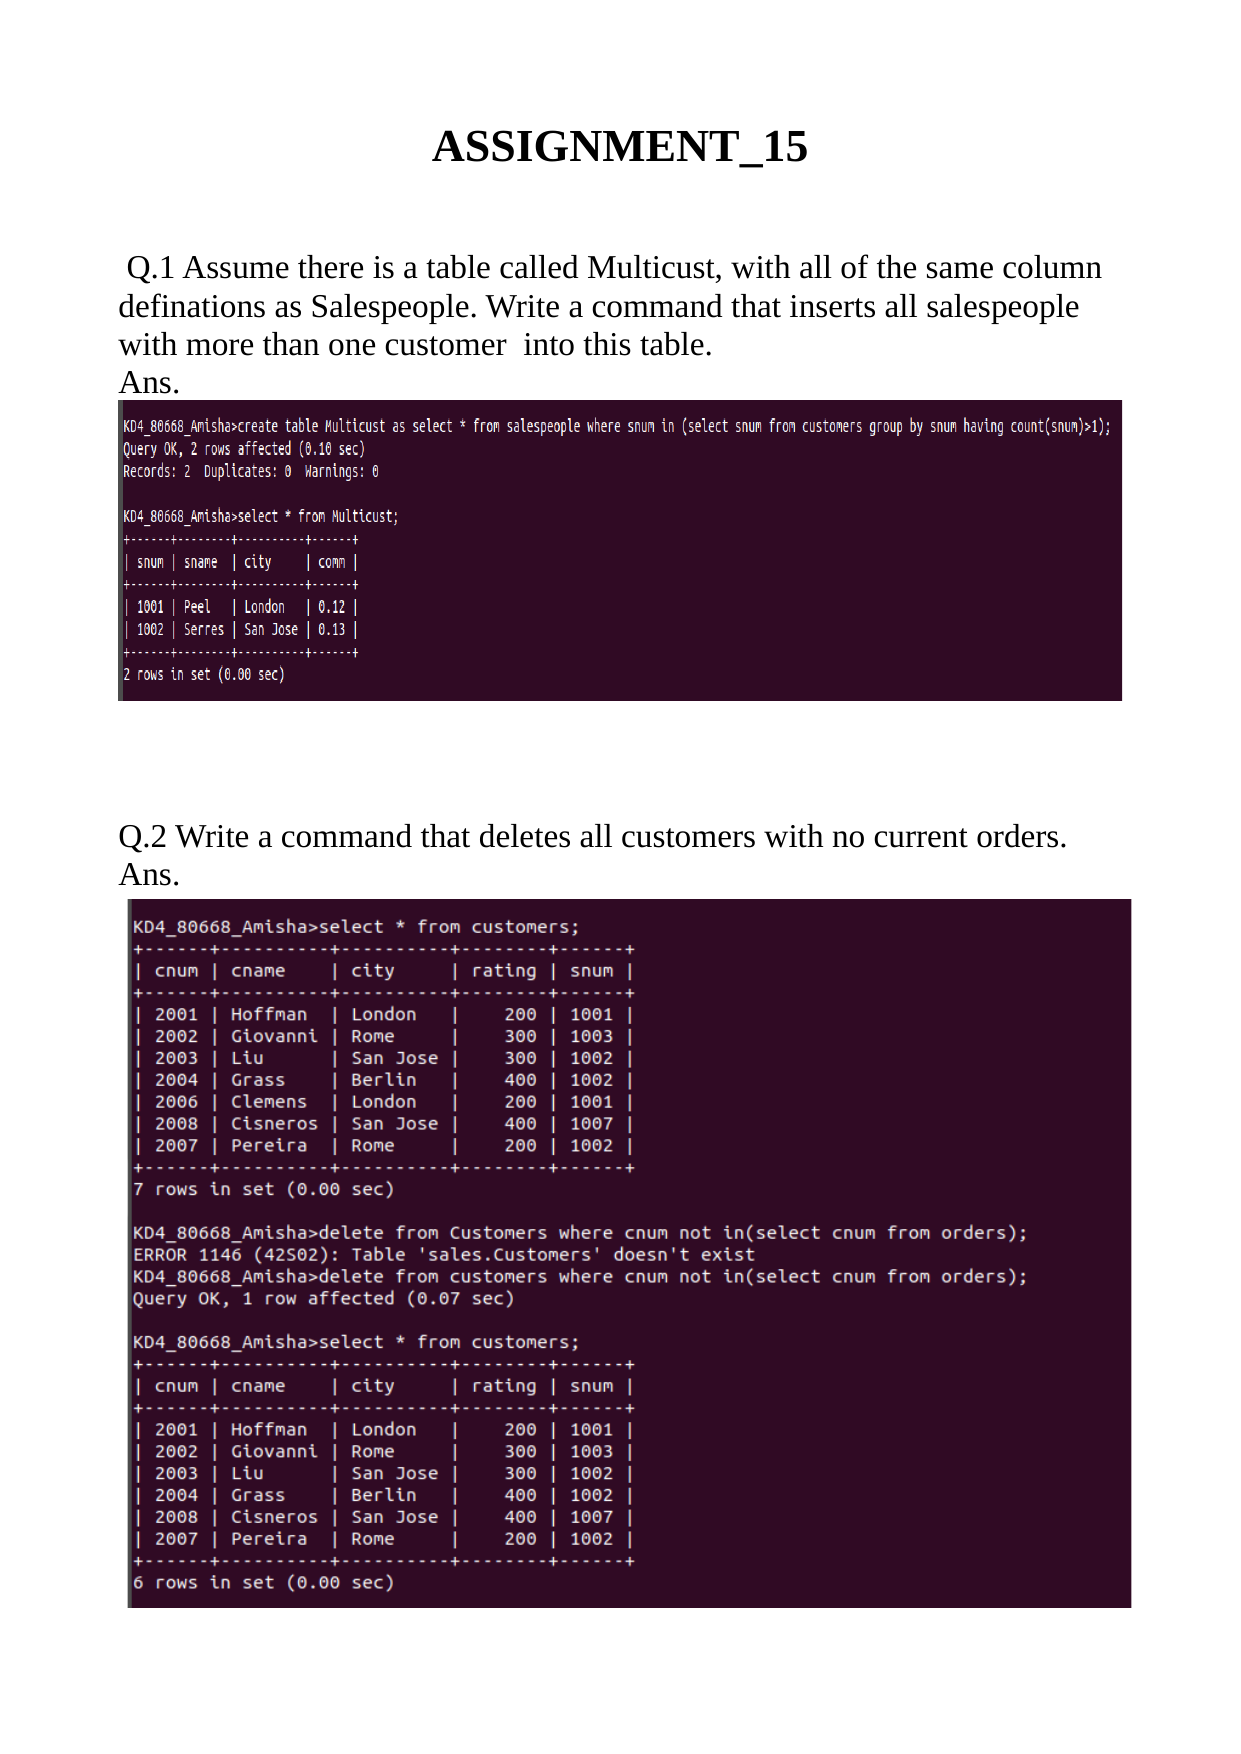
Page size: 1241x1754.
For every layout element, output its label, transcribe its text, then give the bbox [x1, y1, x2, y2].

text Ans. [118, 854, 1122, 893]
picture [118, 400, 1123, 701]
picture [127, 899, 1132, 1608]
text Q.2 Write a command that deletes all customers with no current orders. [118, 816, 1122, 854]
text Ans. [118, 362, 1122, 400]
text ASSIGNMENT_15 [118, 118, 1122, 171]
text Q.1 Assume there is a table called Multicust, with all of the same column definations as Salespeople. Write a command that inserts all salespeople with more than one customer into this table. [118, 247, 1122, 362]
